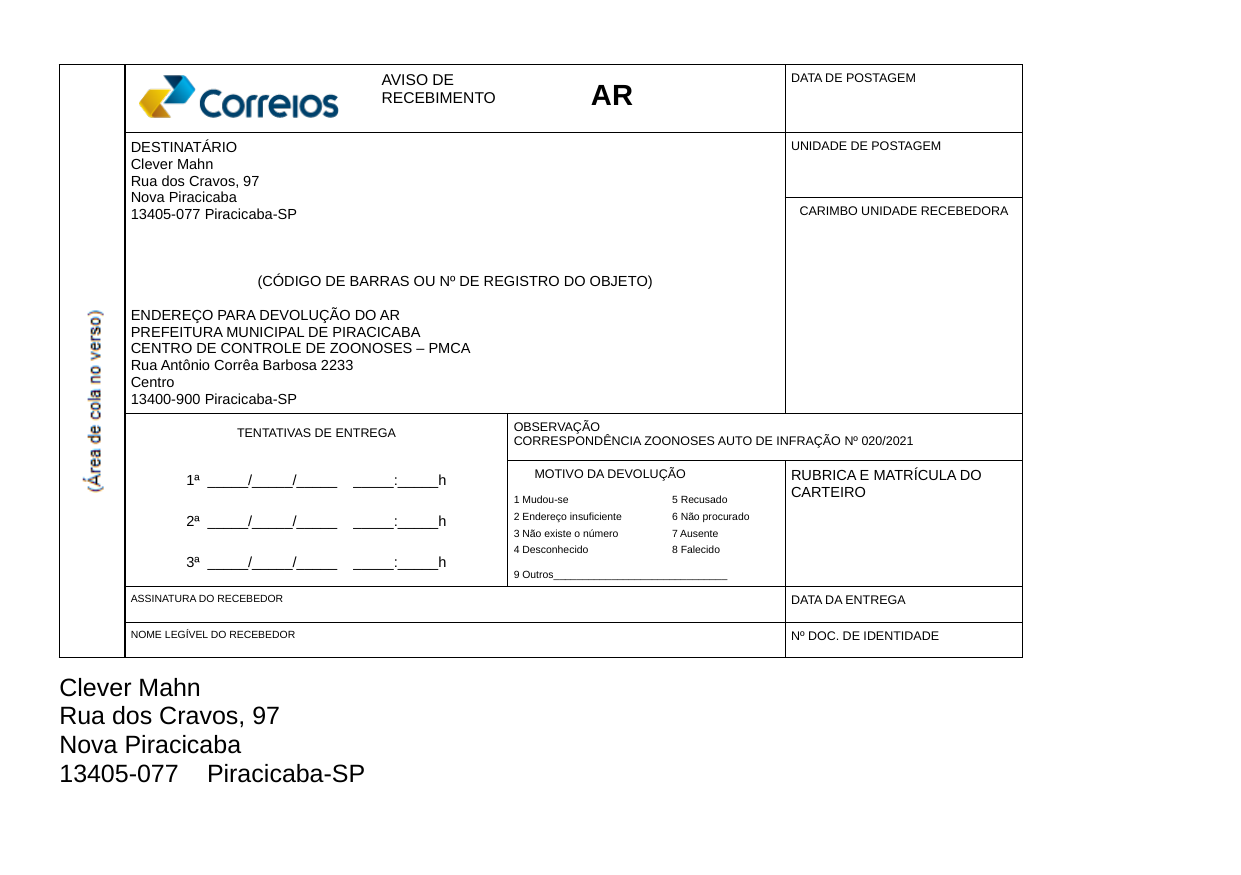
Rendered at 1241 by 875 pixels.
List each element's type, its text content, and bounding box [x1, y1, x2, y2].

table_cell 5 Recusado 6 Não procurado 7 Ausente 8 Falecido [666, 487, 785, 562]
table_cell DATA DA ENTREGA [786, 587, 1022, 622]
table_cell [1023, 413, 1181, 460]
table_cell [1023, 460, 1181, 586]
table_cell Nº DOC. DE IDENTIDADE [786, 623, 1022, 657]
table_cell ASSINATURA DO RECEBEDOR [126, 587, 785, 622]
picture [69, 285, 115, 504]
table_header [60, 65, 124, 657]
text 13405-077 Piracicaba-SP [59, 759, 1181, 787]
text Clever Mahn [59, 672, 1181, 701]
table_cell MOTIVO DA DEVOLUÇÃO [508, 461, 785, 487]
table_cell CARIMBO UNIDADE RECEBEDORA [786, 198, 1022, 413]
table_cell 9 Outros______________________________ [508, 562, 785, 586]
table_cell NOME LEGÍVEL DO RECEBEDOR [126, 623, 785, 657]
text Rua dos Cravos, 97 [59, 701, 1181, 730]
table_cell DESTINATÁRIO Clever Mahn Rua dos Cravos, 97 Nova Piracicaba 13405-077 Piracicaba-SP (CÓDIGO DE BARRAS OU Nº DE REGISTRO DO OBJETO) ENDEREÇO PARA DEVOLUÇÃO DO AR PREFEITURA MUNICIPAL DE PIRACICABA CENTRO DE CONTROLE DE ZOONOSES – PMCA Rua Antônio Corrêa Barbosa 2233 Centro 13400-900 Piracicaba-SP [126, 133, 785, 413]
table_cell [1023, 586, 1181, 622]
table_cell OBSERVAÇÃO CORRESPONDÊNCIA ZOONOSES AUTO DE INFRAÇÃO Nº 020/2021 [508, 414, 1022, 460]
picture [137, 72, 341, 122]
table_header AR [554, 65, 785, 132]
table_header [1023, 64, 1181, 132]
table_cell RUBRICA E MATRÍCULA DO CARTEIRO [786, 461, 1022, 586]
table_header AVISO DE RECEBIMENTO [376, 65, 554, 132]
table_cell [1023, 622, 1181, 657]
table_header DATA DE POSTAGEM [786, 65, 1022, 132]
table_cell [1023, 132, 1181, 197]
table_cell 1 Mudou-se 2 Endereço insuficiente 3 Não existe o número 4 Desconhecido [508, 487, 666, 562]
table_header [126, 65, 376, 132]
text Nova Piracicaba [59, 730, 1181, 759]
table_cell TENTATIVAS DE ENTREGA 1ª _____/_____/_____ _____:_____h 2ª _____/_____/_____ _____:_____h 3ª _____/_____/_____ _____:_____h [126, 414, 507, 586]
table_cell [1023, 197, 1181, 413]
table_cell UNIDADE DE POSTAGEM [786, 133, 1022, 197]
